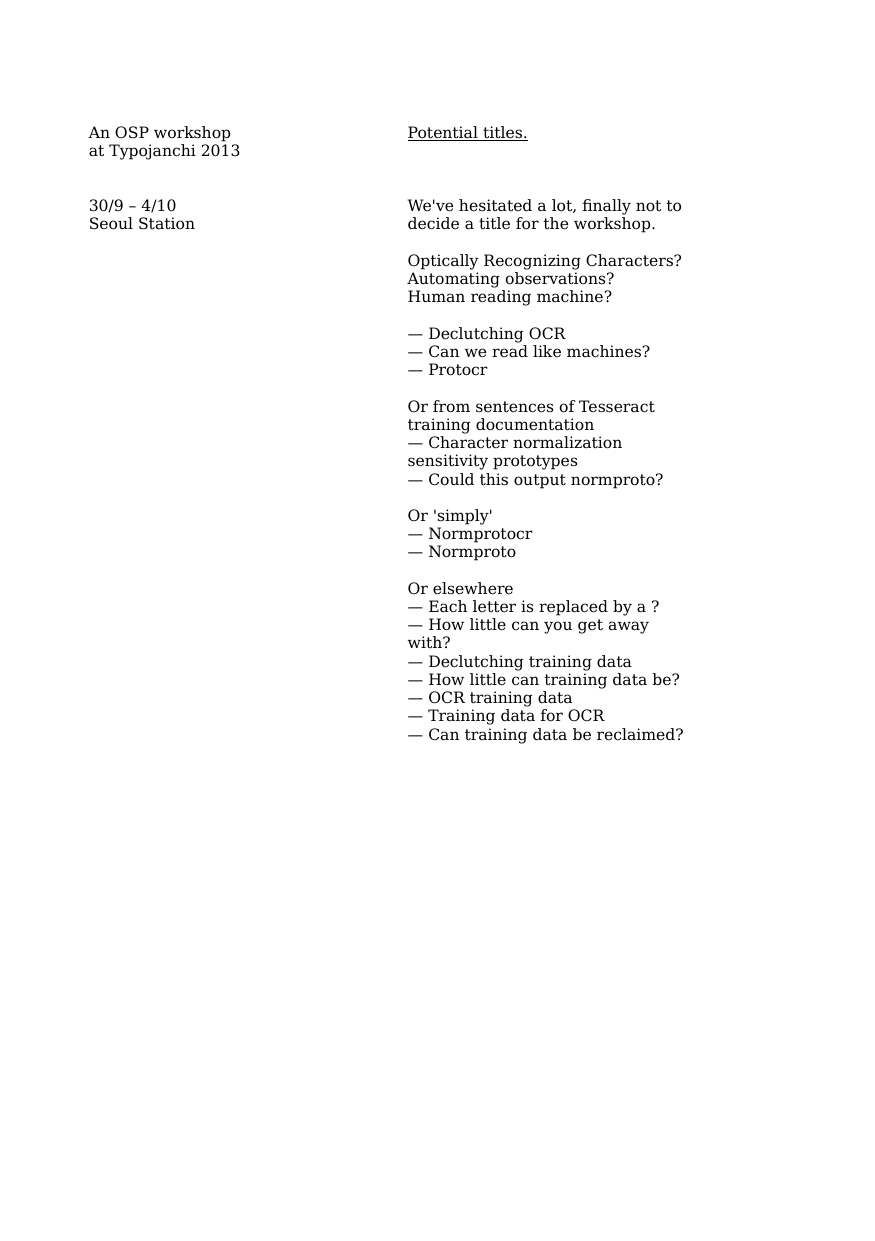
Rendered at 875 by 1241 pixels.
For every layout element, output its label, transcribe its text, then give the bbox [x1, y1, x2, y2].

text — Can we read like machines? [407, 343, 697, 361]
text Or 'simply' [407, 507, 697, 525]
text Or from sentences of Tesseract training documentation [407, 397, 697, 434]
text — Could this output normproto? [407, 470, 697, 489]
text — Declutching OCR [407, 324, 697, 343]
text Or elsewhere [407, 580, 697, 598]
text Optically Recognizing Characters? [407, 252, 697, 270]
text An OSP workshop at Typojanchi 2013 30/9 – 4/10 Seoul Station [88, 124, 378, 233]
text Potential titles. [407, 124, 697, 142]
text — Normprotocr [407, 525, 697, 543]
text — Each letter is replaced by a ? [407, 598, 697, 616]
text — Character normalization sensitivity prototypes [407, 434, 697, 470]
text — Normproto [407, 543, 697, 562]
text — How little can you get away with? [407, 616, 697, 653]
text — How little can training data be? [407, 671, 697, 689]
text We've hesitated a lot, finally not to decide a title for the workshop. [407, 197, 697, 233]
text — Can training data be reclaimed? [407, 726, 697, 744]
text — Training data for OCR [407, 707, 697, 726]
text — OCR training data [407, 689, 697, 707]
text — Protocr [407, 361, 697, 379]
text Automating observations? [407, 270, 697, 288]
text Human reading machine? [407, 288, 697, 306]
text — Declutching training data [407, 653, 697, 671]
